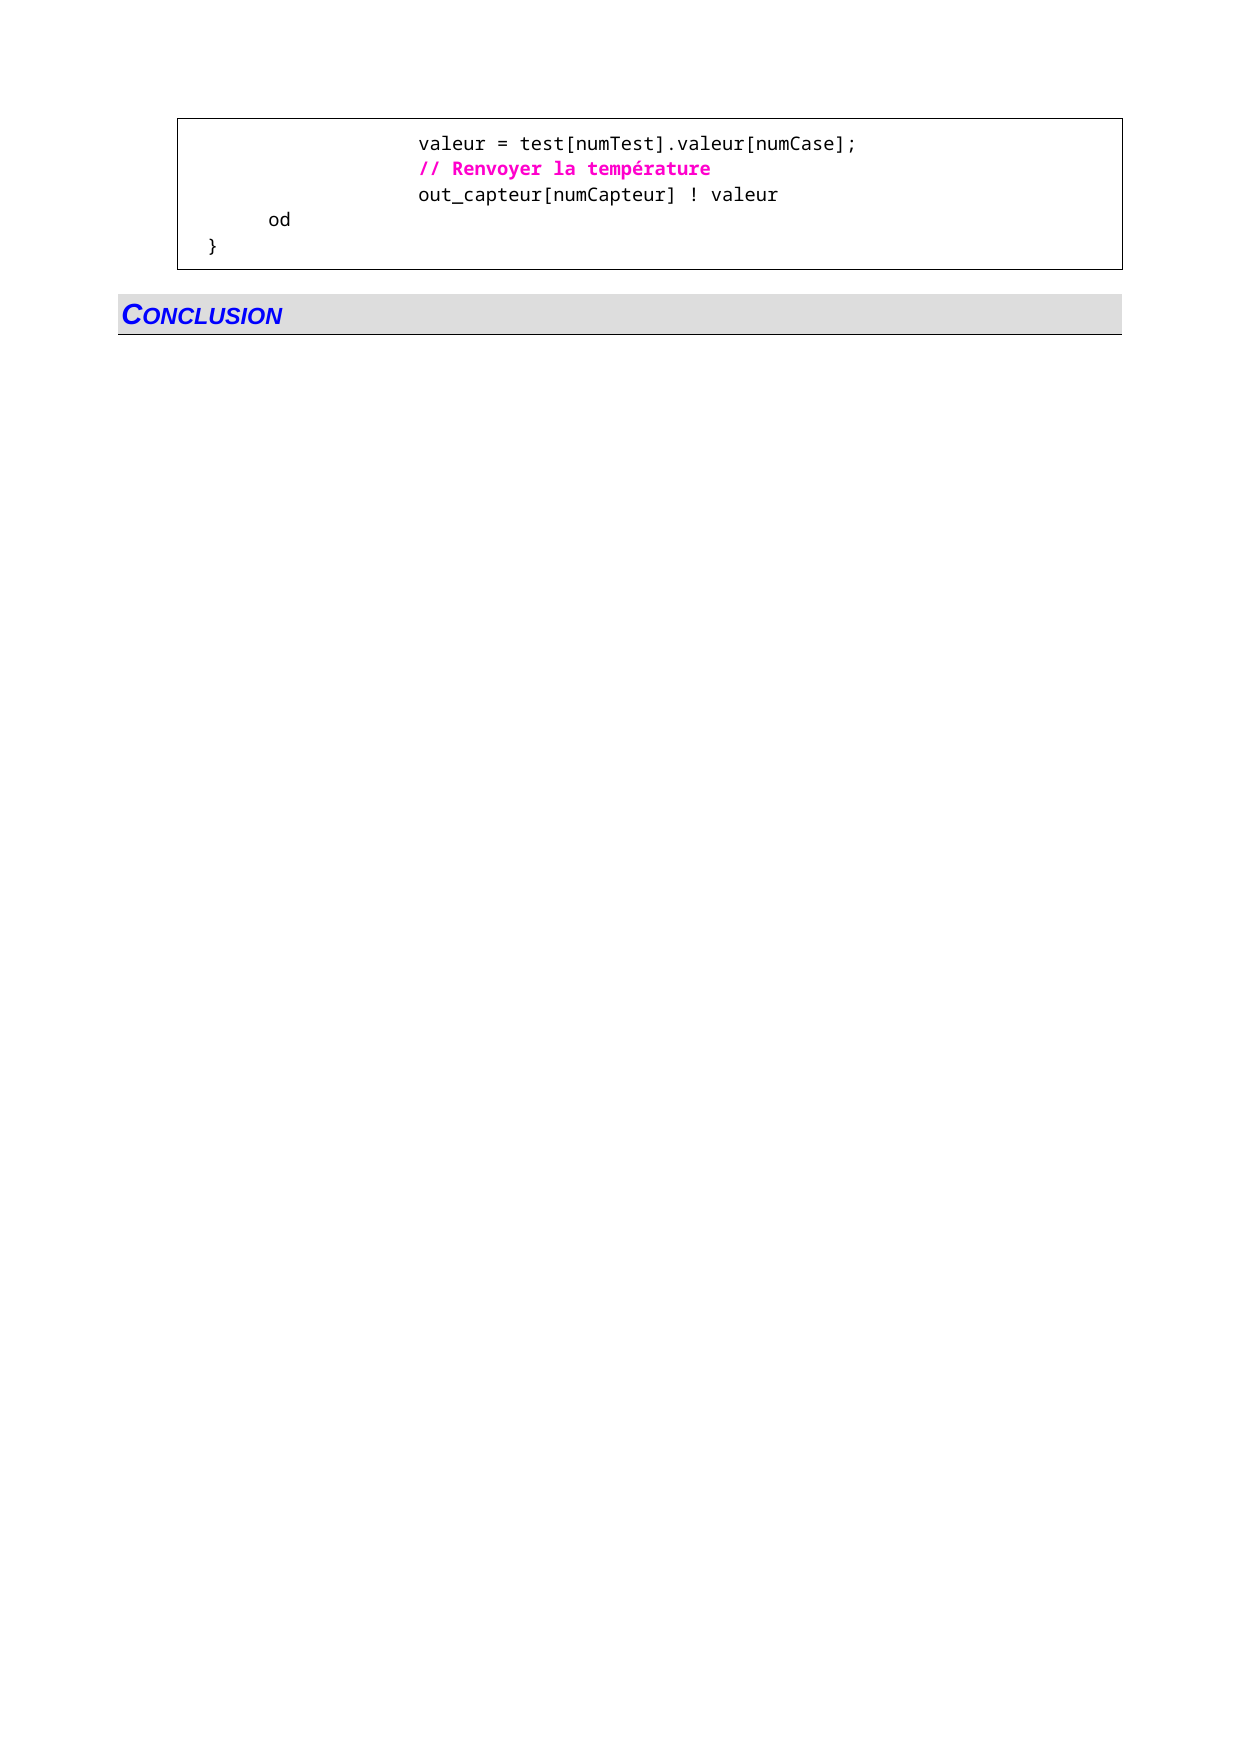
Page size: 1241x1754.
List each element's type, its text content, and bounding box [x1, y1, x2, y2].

text out_capteur[numCapteur] ! valeur [178, 169, 1122, 195]
text valeur = test[numTest].valeur[numCase]; [178, 119, 1122, 144]
subtitle Conclusion [118, 294, 1122, 334]
text } [178, 220, 1122, 269]
text // Renvoyer la température [178, 144, 1122, 169]
text od [178, 195, 1122, 220]
